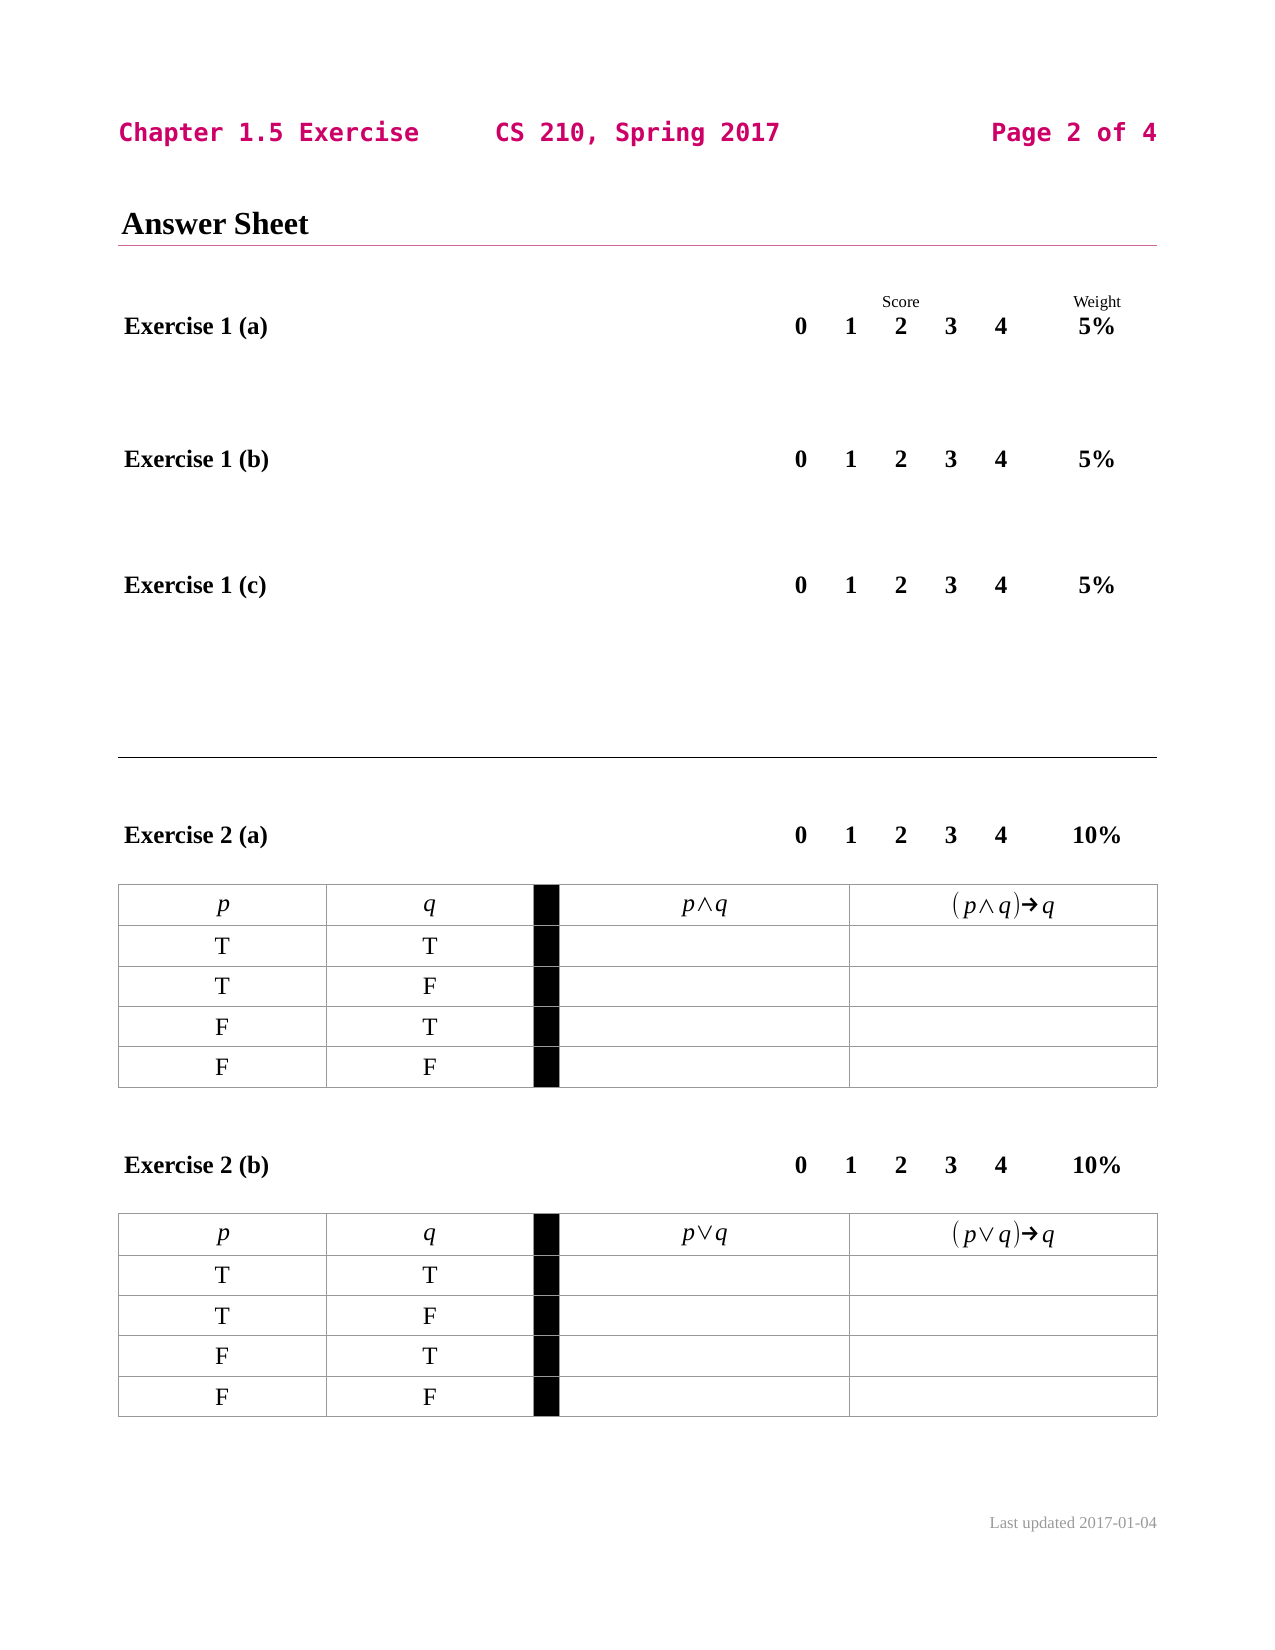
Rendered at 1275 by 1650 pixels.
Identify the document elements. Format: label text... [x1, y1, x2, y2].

subtitle Answer Sheet [118, 202, 1157, 245]
table_header Score 0 1 2 3 4 [764, 286, 1037, 352]
table_header [534, 1214, 559, 1255]
table_header [534, 885, 559, 925]
table_cell [560, 926, 849, 966]
table_header 5% [1037, 564, 1157, 604]
table_cell T [327, 1007, 533, 1046]
table_cell T [327, 926, 533, 966]
table_cell [534, 926, 559, 966]
table_cell [850, 1007, 1157, 1046]
table_cell [534, 1047, 559, 1087]
table_cell [850, 1377, 1157, 1416]
table_header [560, 1214, 849, 1255]
table_cell [560, 1336, 849, 1376]
table_header 0 1 2 3 4 [764, 1144, 1037, 1184]
table_header 0 1 2 3 4 [764, 564, 1037, 604]
table_cell [850, 926, 1157, 966]
table_header Weight 5% [1037, 286, 1157, 352]
table_header [119, 1214, 326, 1255]
table_cell T [119, 967, 326, 1006]
table_cell T [119, 926, 326, 966]
table_cell F [327, 1377, 533, 1416]
table_cell T [119, 1256, 326, 1295]
table_cell F [119, 1007, 326, 1046]
table_header [327, 885, 533, 925]
table_cell F [327, 1296, 533, 1335]
table_cell F [119, 1047, 326, 1087]
table_cell F [327, 967, 533, 1006]
table_cell T [119, 1296, 326, 1335]
table_cell [850, 967, 1157, 1006]
table_header 0 1 2 3 4 [764, 438, 1037, 478]
table_cell [534, 1336, 559, 1376]
table_cell [850, 1047, 1157, 1087]
table_cell [534, 1007, 559, 1046]
table_header Exercise 1 (a) [118, 286, 764, 352]
table_cell [534, 967, 559, 1006]
table_cell F [119, 1336, 326, 1376]
table_cell [560, 1296, 849, 1335]
table_cell [850, 1296, 1157, 1335]
table_cell [560, 1377, 849, 1416]
table_header [119, 885, 326, 925]
table_cell [560, 1007, 849, 1046]
table_cell F [327, 1047, 533, 1087]
table_header [850, 1214, 1157, 1255]
table_cell [560, 967, 849, 1006]
table_header 5% [1037, 438, 1157, 478]
table_header [850, 885, 1157, 925]
table_cell T [327, 1336, 533, 1376]
table_cell [560, 1256, 849, 1295]
table_cell [534, 1296, 559, 1335]
table_cell [534, 1256, 559, 1295]
table_header Exercise 2 (a) [118, 815, 764, 855]
table_cell [534, 1377, 559, 1416]
table_header Exercise 1 (c) [118, 564, 764, 604]
table_cell [850, 1336, 1157, 1376]
table_header [560, 885, 849, 925]
table_header Exercise 1 (b) [118, 438, 764, 478]
table_header Exercise 2 (b) [118, 1144, 764, 1184]
table_header 10% [1037, 1144, 1157, 1184]
table_header [327, 1214, 533, 1255]
table_cell [850, 1256, 1157, 1295]
table_cell [560, 1047, 849, 1087]
table_cell T [327, 1256, 533, 1295]
table_header 10% [1037, 815, 1157, 855]
table_cell F [119, 1377, 326, 1416]
table_header 0 1 2 3 4 [764, 815, 1037, 855]
